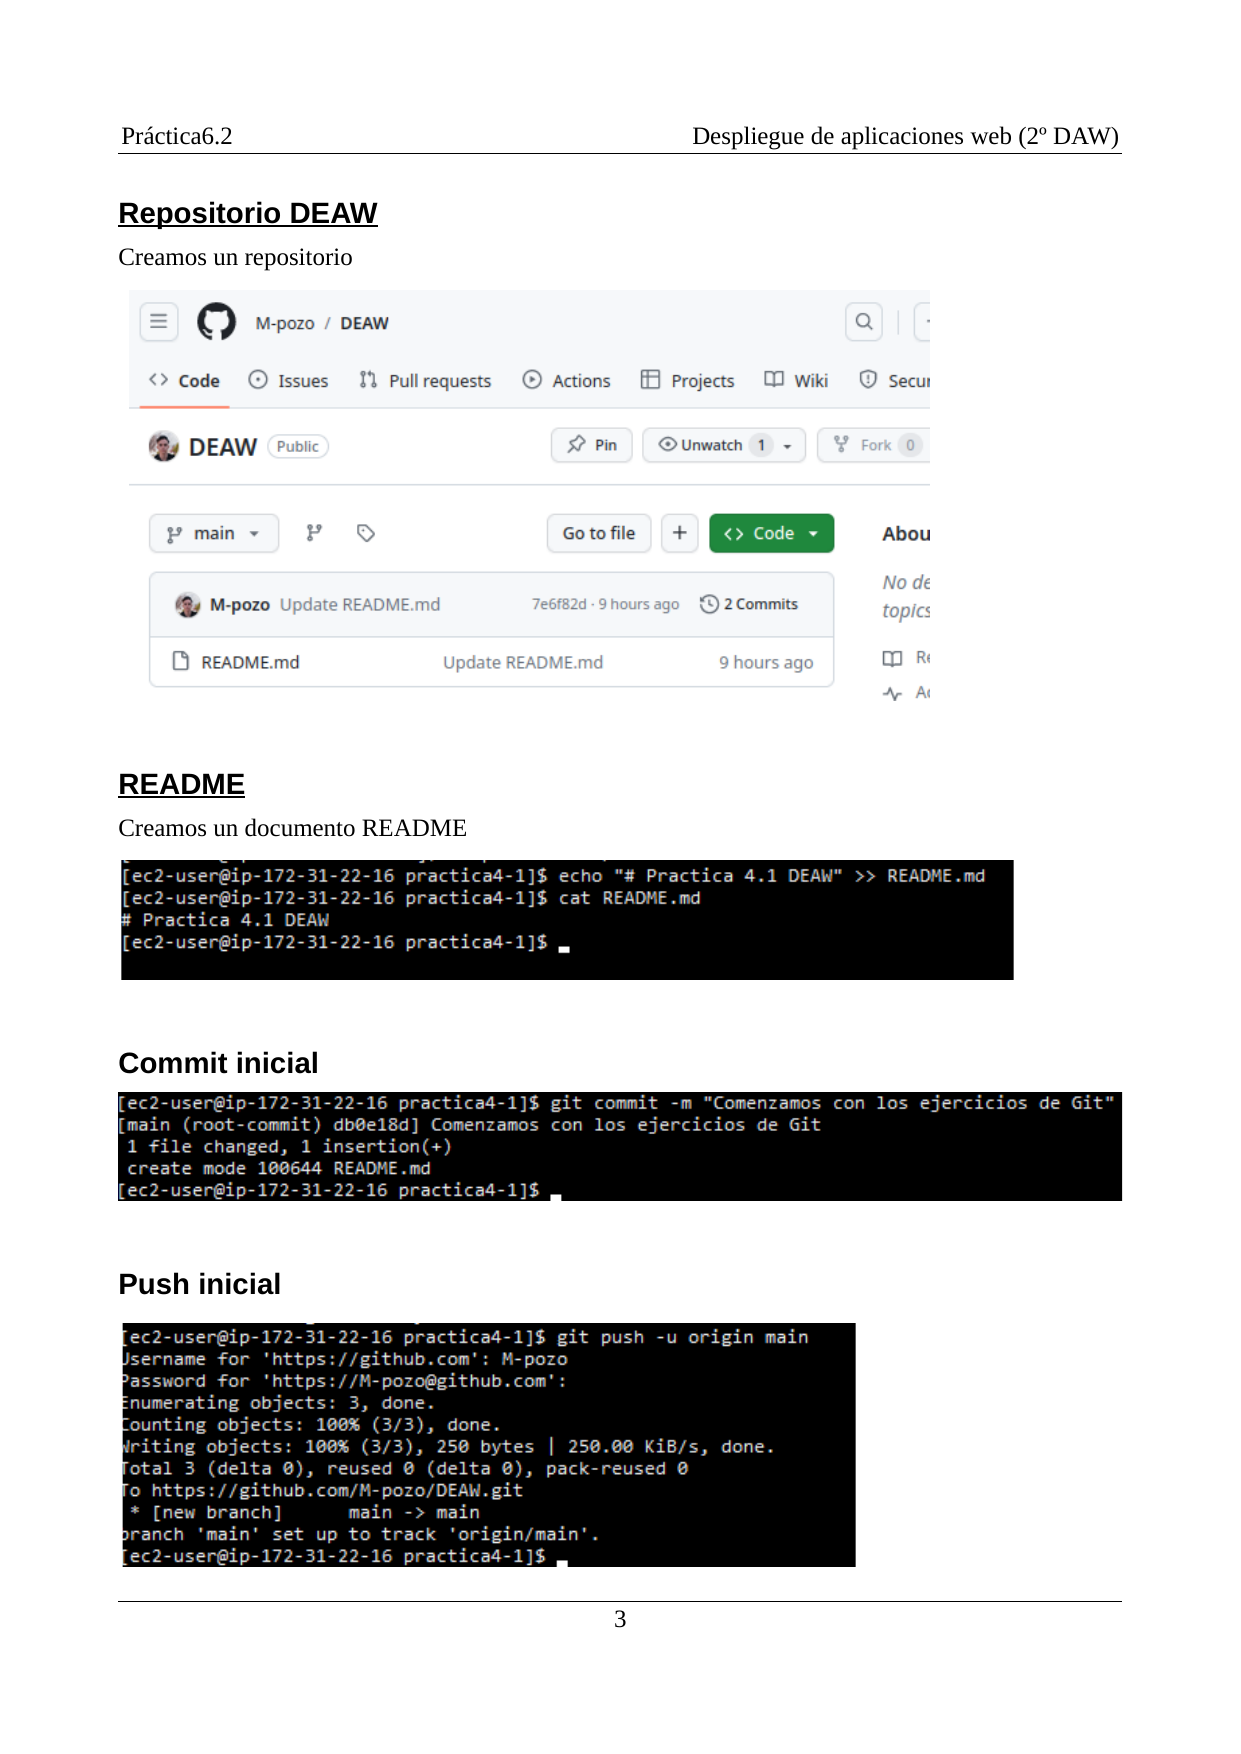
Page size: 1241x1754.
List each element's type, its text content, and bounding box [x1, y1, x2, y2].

subtitle Push inicial [118, 1267, 1122, 1301]
picture [122, 1323, 856, 1567]
picture [118, 1092, 1123, 1201]
subtitle README [118, 767, 1122, 801]
picture [121, 860, 1014, 980]
subtitle Repositorio DEAW [118, 196, 1122, 230]
text Creamos un repositorio [118, 242, 1122, 271]
subtitle Commit inicial [118, 1046, 1122, 1080]
text Creamos un documento README [118, 813, 1122, 842]
picture [129, 290, 930, 701]
